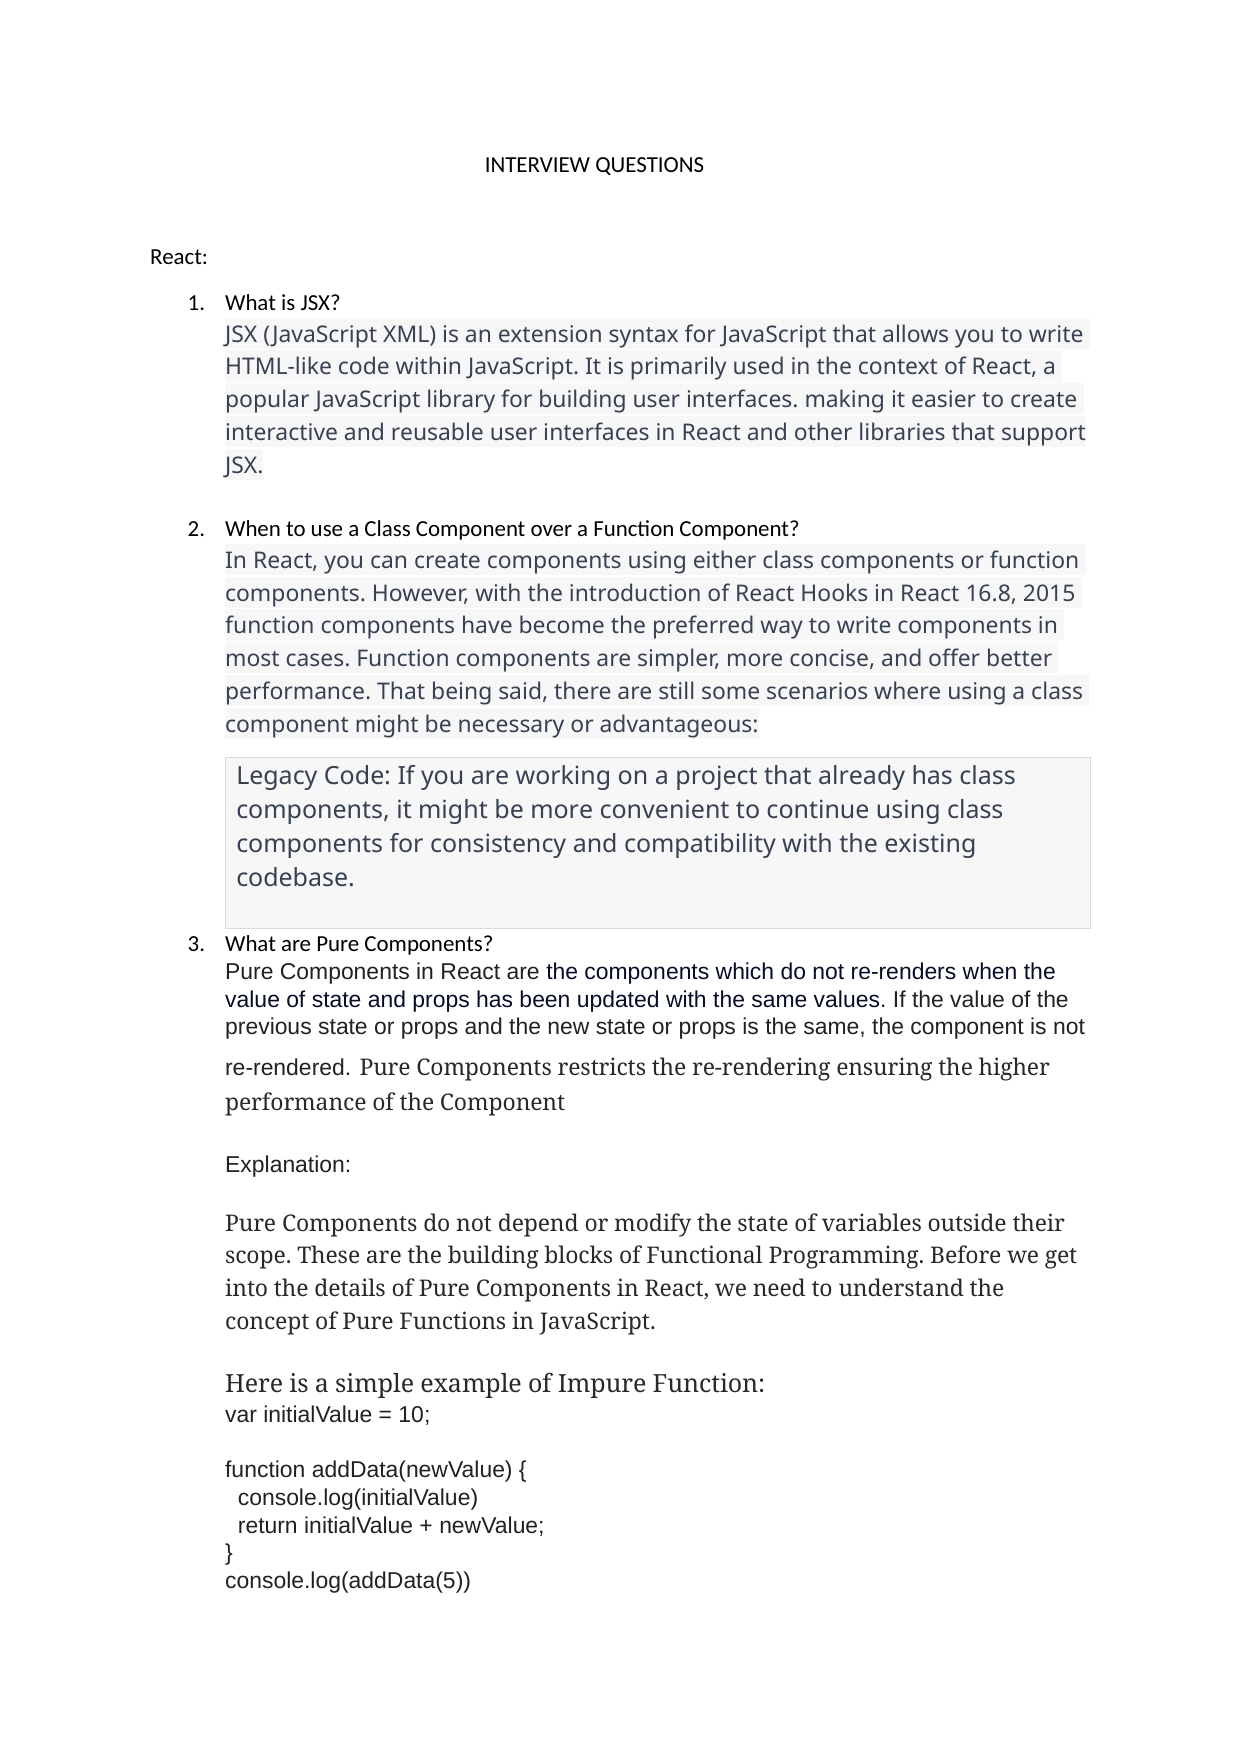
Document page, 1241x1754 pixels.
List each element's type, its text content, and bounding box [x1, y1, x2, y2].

list return initialValue + newValue; [225, 1512, 1090, 1538]
list What is JSX? [187, 288, 1090, 316]
list What are Pure Components? [187, 929, 1090, 957]
list function addData(newValue) { [225, 1456, 1090, 1483]
list console.log(initialValue) [225, 1484, 1090, 1510]
list } [225, 1539, 1090, 1566]
list Explanation: [225, 1151, 1090, 1178]
list JSX (JavaScript XML) is an extension syntax for JavaScript that allows you to write HTML-like code within JavaScript. It is primarily used in the context of React, a popular JavaScript library for building user interfaces. making it easier to create interactive and reusable user interfaces in React and other libraries that support JSX. [225, 317, 1090, 480]
list Pure Components do not depend or modify the state of variables outside their scope. These are the building blocks of Functional Programming. Before we get into the details of Pure Components in React, we need to understand the concept of Pure Functions in JavaScript. [225, 1207, 1090, 1336]
text INTERVIEW QUESTIONS [150, 150, 1090, 178]
text React: [150, 242, 1090, 270]
list In React, you can create components using either class components or function components. However, with the introduction of React Hooks in React 16.8, 2015 function components have become the preferred way to write components in most cases. Function components are simpler, more concise, and offer better performance. That being said, there are still some scenarios where using a class component might be necessary or advantageous: [225, 544, 1090, 739]
list Pure Components in React are the components which do not re-renders when the value of state and props has been updated with the same values. If the value of the previous state or props and the new state or props is the same, the component is not re-rendered. Pure Components restricts the re-rendering ensuring the higher performance of the Component [225, 958, 1090, 1117]
text Legacy Code: If you are working on a project that already has class components, it might be more convenient to continue using class components for consistency and compatibility with the existing codebase. [226, 758, 1090, 893]
list console.log(addData(5)) [225, 1567, 1090, 1593]
list When to use a Class Component over a Function Component? [187, 514, 1090, 542]
list var initialValue = 10; [225, 1401, 1090, 1428]
list Here is a simple example of Impure Function: [225, 1366, 1090, 1399]
